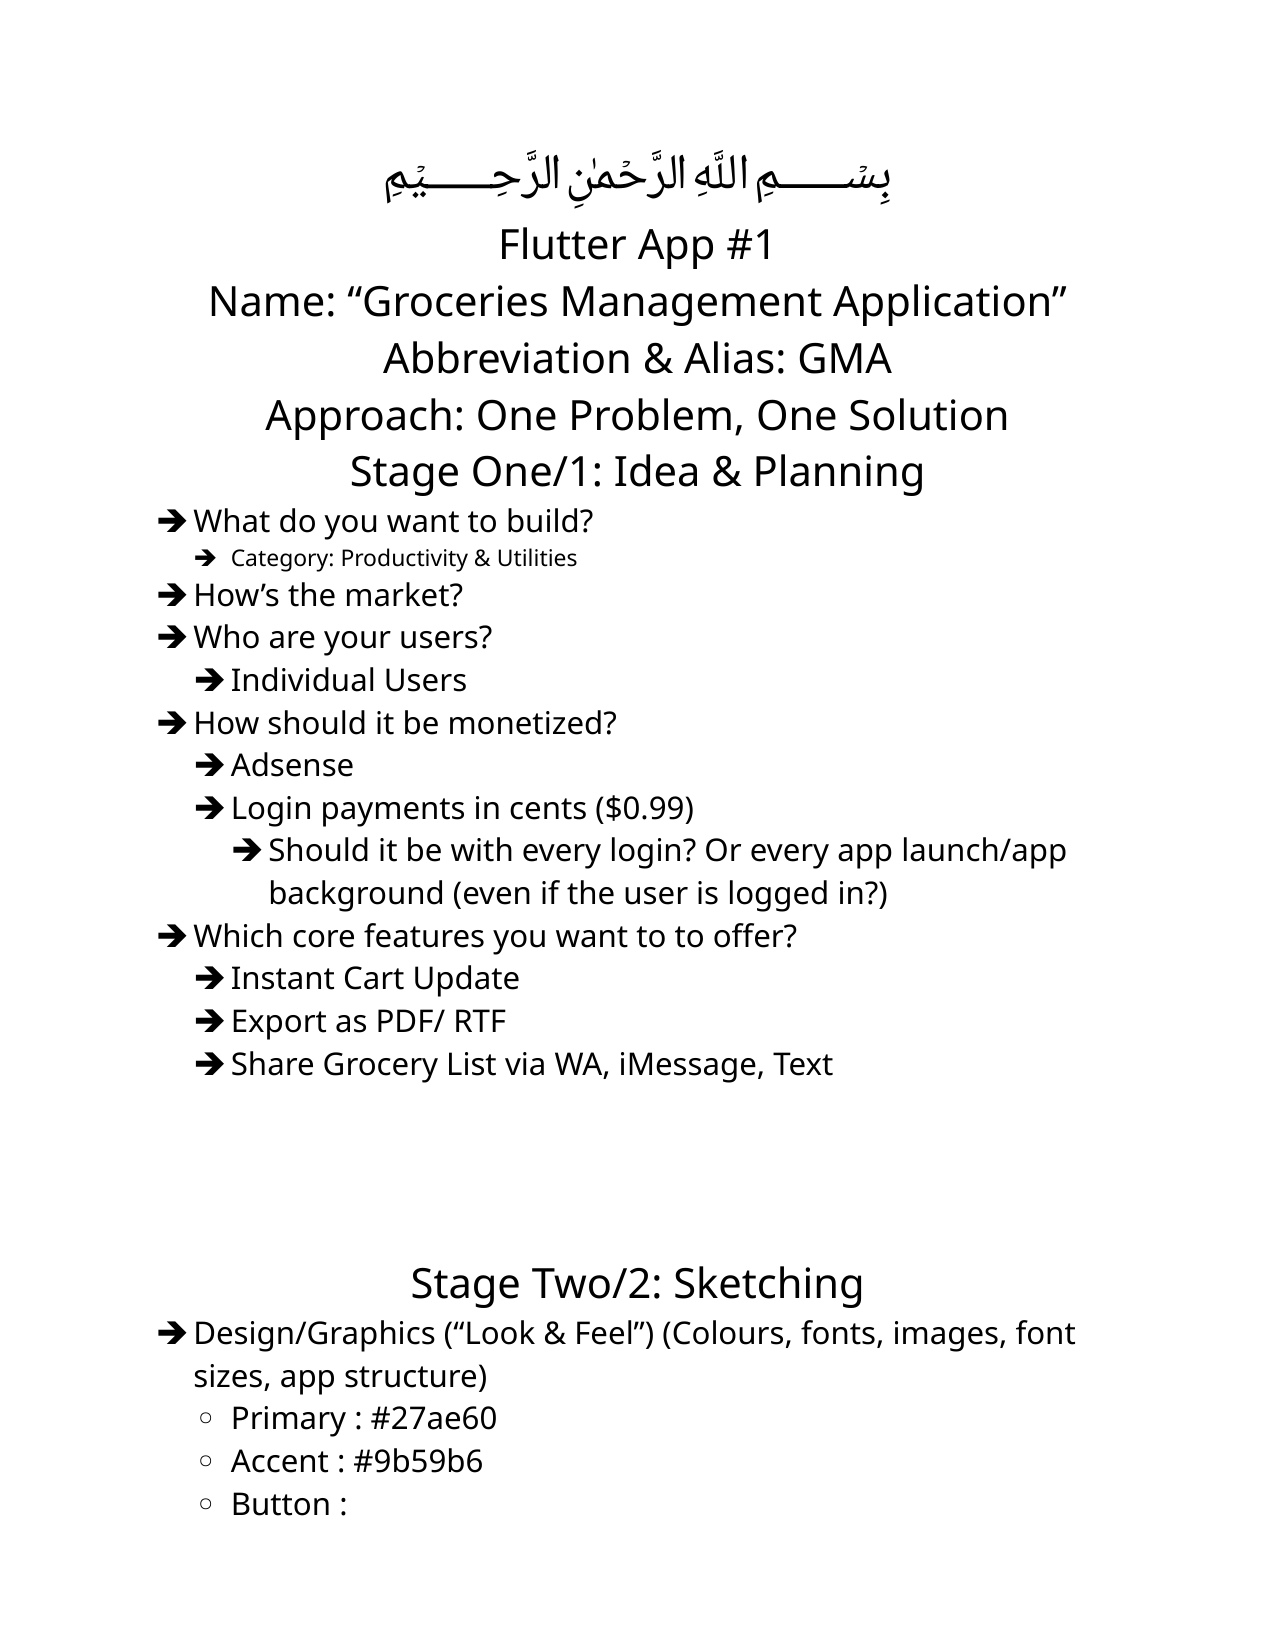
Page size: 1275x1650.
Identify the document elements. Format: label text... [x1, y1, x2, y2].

list Primary : #27ae60 [193, 1396, 1157, 1439]
text Stage One/1: Idea & Planning [118, 442, 1157, 499]
text Abbreviation & Alias: GMA [118, 329, 1157, 385]
text Approach: One Problem, One Solution [118, 385, 1157, 442]
list Accent : #9b59b6 [193, 1439, 1157, 1482]
text Name: “Groceries Management Application” [118, 272, 1157, 329]
list Instant Cart Update [193, 956, 1157, 999]
list Category: Productivity & Utilities [193, 542, 1157, 573]
list Adsense [193, 743, 1157, 786]
list How should it be monetized? [156, 701, 1157, 743]
list Login payments in cents ($0.99) [193, 786, 1157, 828]
text ﷽‎ [118, 118, 1157, 215]
list Individual Users [193, 658, 1157, 701]
text Flutter App #1 [118, 215, 1157, 272]
list Button : [193, 1482, 1157, 1524]
list Who are your users? [156, 615, 1157, 658]
list Share Grocery List via WA, iMessage, Text [193, 1041, 1157, 1084]
list How’s the market? [156, 573, 1157, 615]
list Should it be with every login? Or every app launch/app background (even if the user is logged in?) [231, 828, 1157, 914]
list Export as PDF/ RTF [193, 999, 1157, 1041]
text Stage Two/2: Sketching [118, 1254, 1157, 1311]
list What do you want to build? [156, 499, 1157, 542]
list Design/Graphics (“Look & Feel”) (Colours, fonts, images, font sizes, app structure) [156, 1311, 1157, 1396]
list Which core features you want to to offer? [156, 914, 1157, 956]
